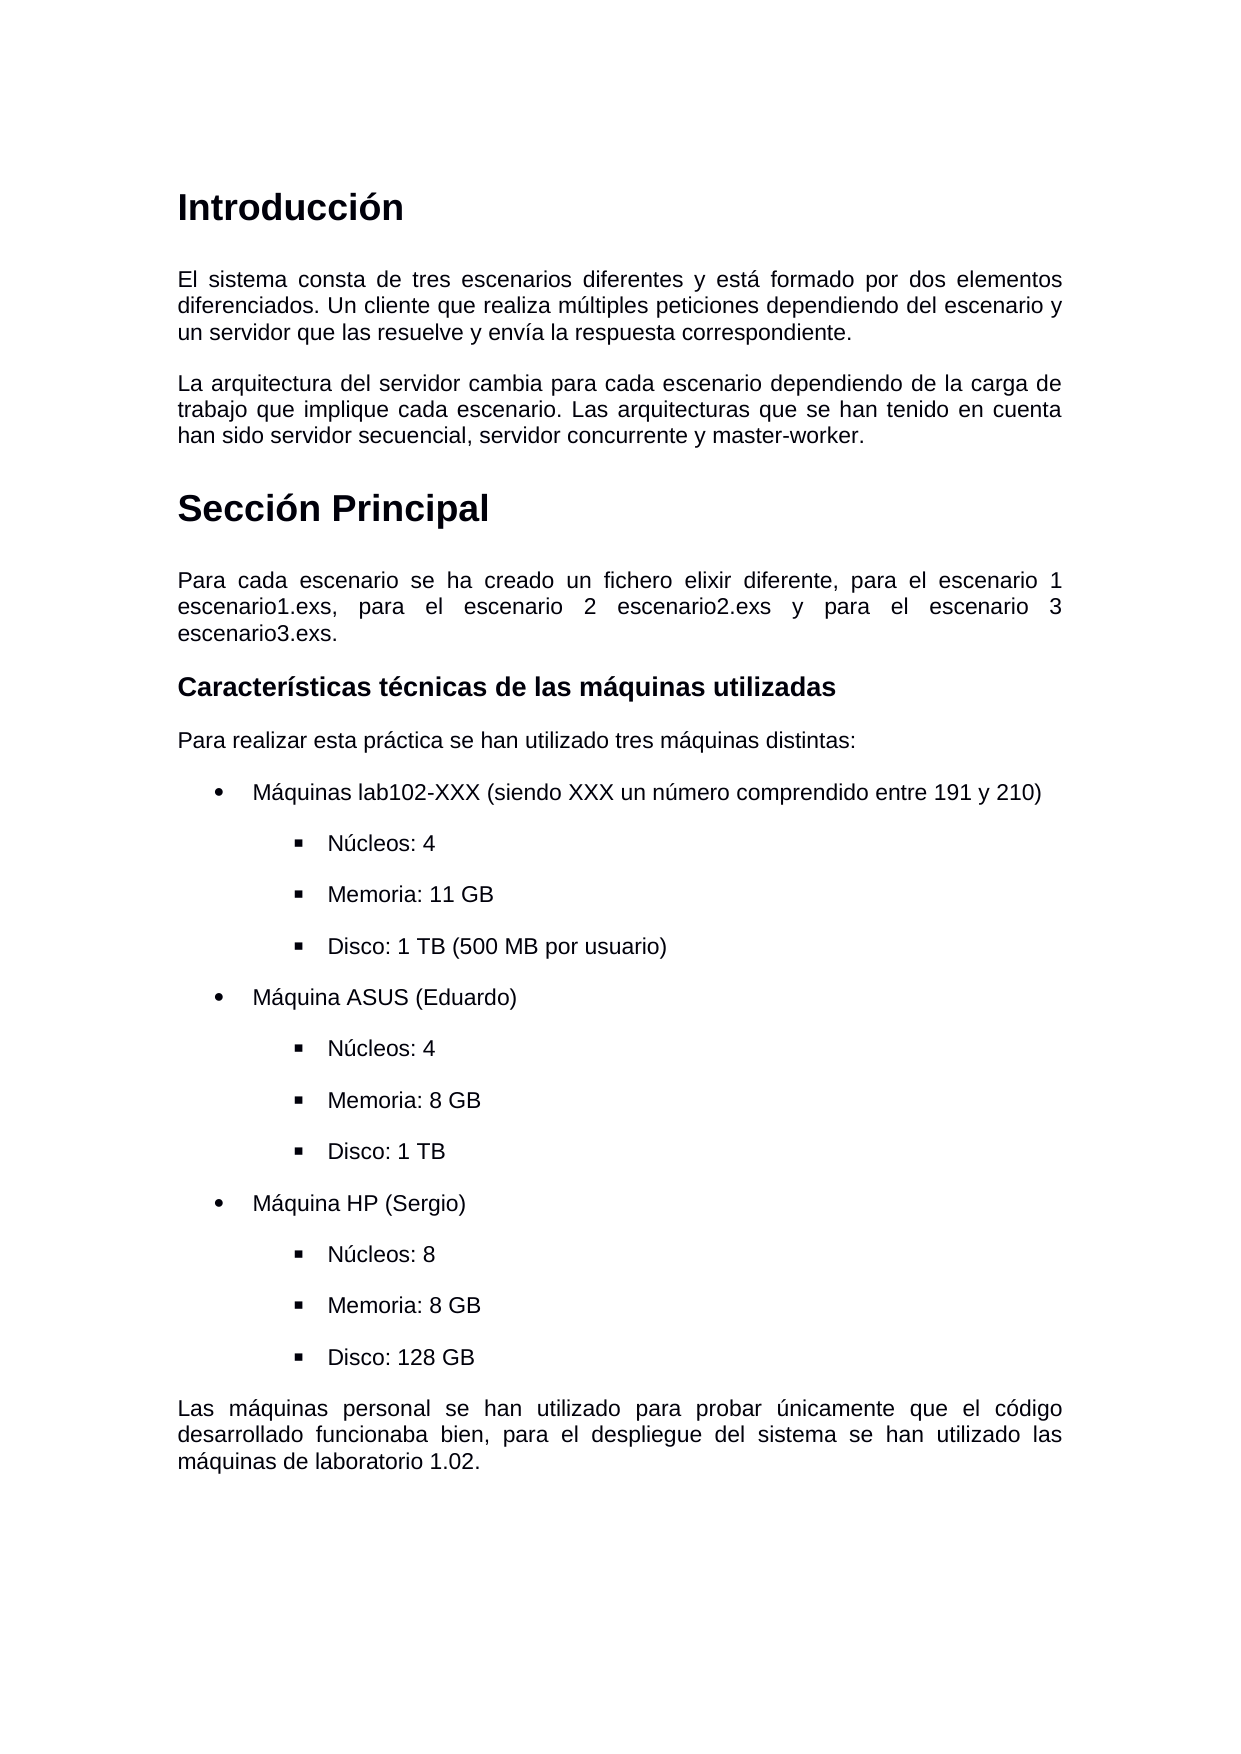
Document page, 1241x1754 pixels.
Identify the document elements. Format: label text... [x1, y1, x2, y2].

subtitle Sección Principal [177, 486, 1063, 529]
list Memoria: 11 GB [290, 881, 1063, 908]
text Las máquinas personal se han utilizado para probar únicamente que el código desarrollado funcionaba bien, para el despliegue del sistema se han utilizado las máquinas de laboratorio 1.02. [177, 1395, 1063, 1474]
subtitle Características técnicas de las máquinas utilizadas [177, 671, 1063, 702]
list Máquina HP (Sergio) [215, 1189, 1063, 1216]
list Máquinas lab102-XXX (siendo XXX un número comprendido entre 191 y 210) [215, 779, 1063, 805]
list Máquina ASUS (Eduardo) [215, 984, 1063, 1010]
text La arquitectura del servidor cambia para cada escenario dependiendo de la carga de trabajo que implique cada escenario. Las arquitecturas que se han tenido en cuenta han sido servidor secuencial, servidor concurrente y master-worker. [177, 370, 1063, 449]
list Disco: 1 TB (500 MB por usuario) [290, 933, 1063, 959]
list Memoria: 8 GB [290, 1087, 1063, 1113]
list Núcleos: 8 [290, 1241, 1063, 1267]
text Para realizar esta práctica se han utilizado tres máquinas distintas: [177, 727, 1063, 754]
list Disco: 1 TB [290, 1138, 1063, 1164]
list Núcleos: 4 [290, 830, 1063, 856]
list Núcleos: 4 [290, 1035, 1063, 1062]
text Para cada escenario se ha creado un fichero elixir diferente, para el escenario 1 escenario1.exs, para el escenario 2 escenario2.exs y para el escenario 3 escenario3.exs. [177, 567, 1063, 646]
list Memoria: 8 GB [290, 1292, 1063, 1318]
subtitle Introducción [177, 185, 1063, 228]
list Disco: 128 GB [290, 1343, 1063, 1370]
text El sistema consta de tres escenarios diferentes y está formado por dos elementos diferenciados. Un cliente que realiza múltiples peticiones dependiendo del escenario y un servidor que las resuelve y envía la respuesta correspondiente. [177, 266, 1063, 345]
